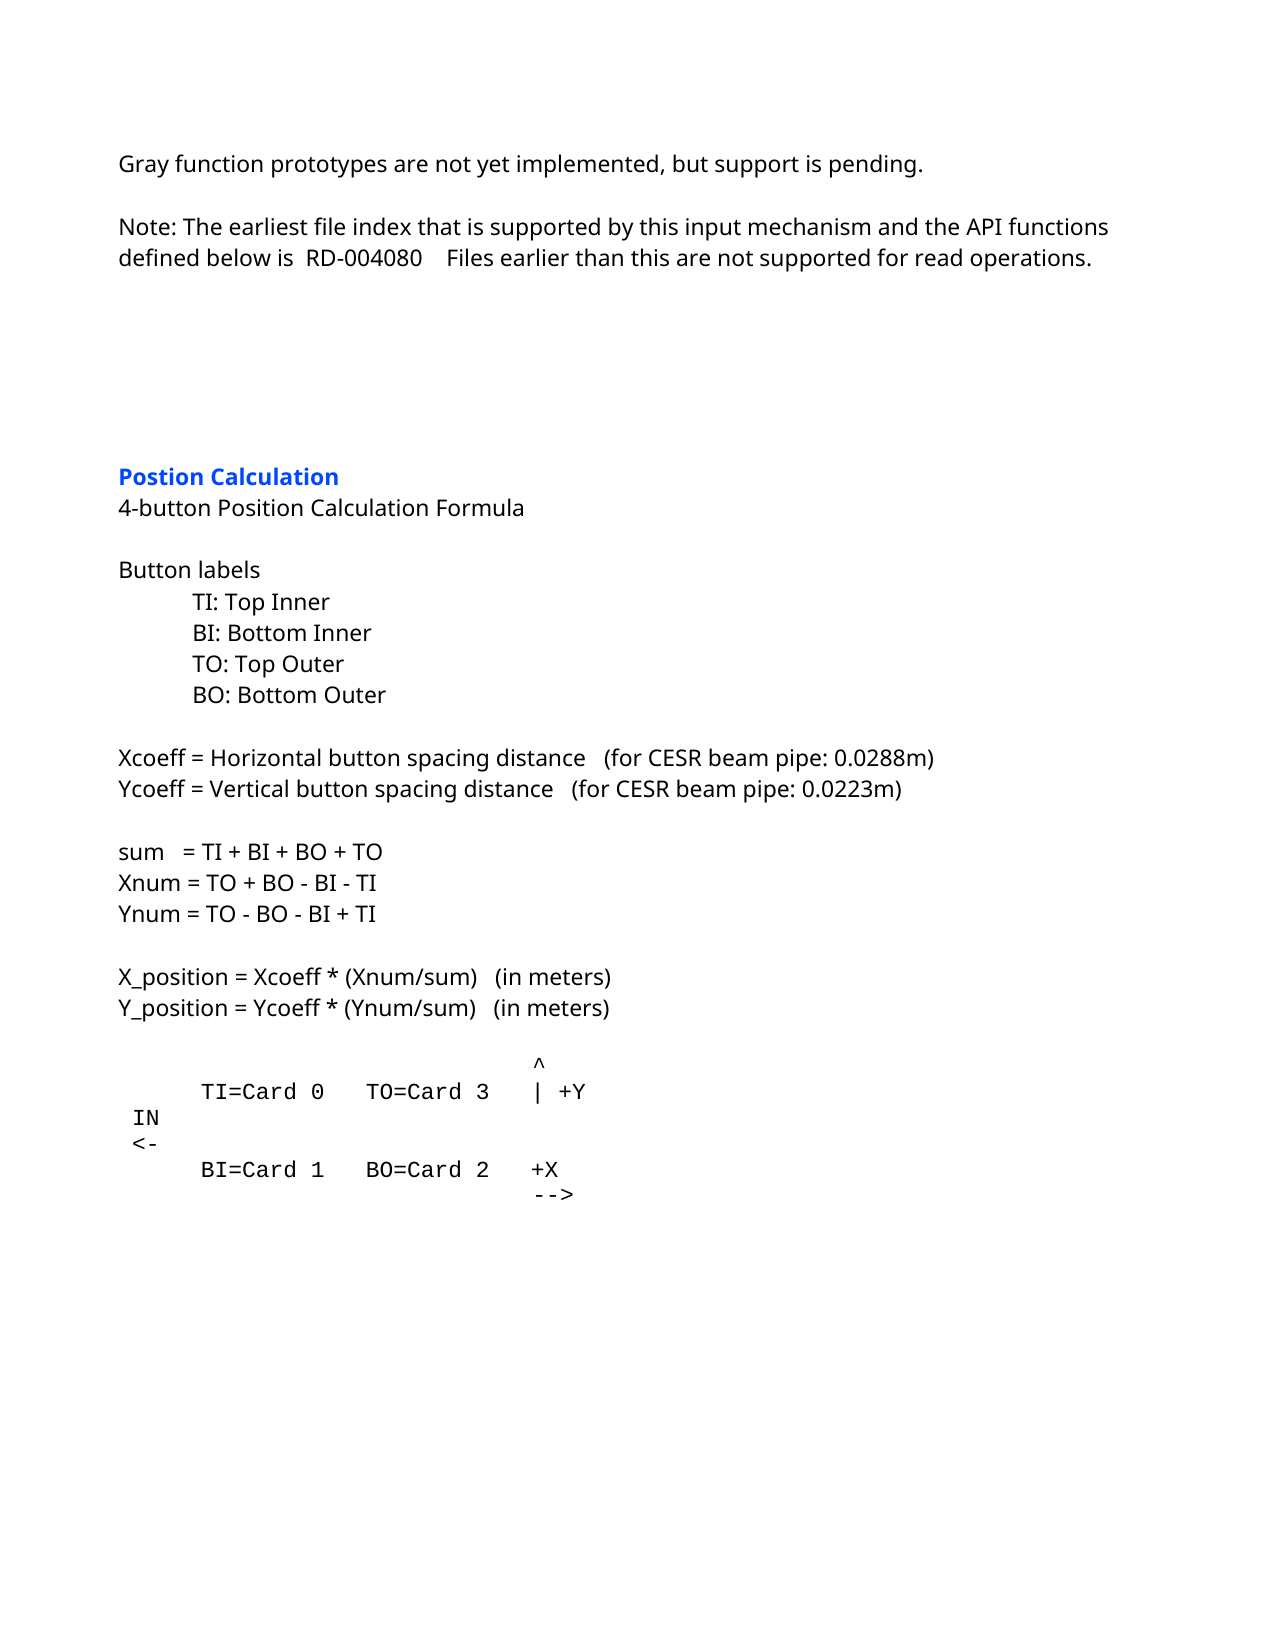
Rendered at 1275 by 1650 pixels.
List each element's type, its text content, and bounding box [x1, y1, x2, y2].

text Postion Calculation [118, 460, 1157, 492]
text Xnum = TO + BO - BI - TI [118, 867, 1157, 898]
text Y_position = Ycoeff * (Ynum/sum) (in meters) [118, 992, 1157, 1023]
text sum = TI + BI + BO + TO [118, 835, 1157, 867]
text Button labels [118, 554, 1157, 585]
text TO: Top Outer [118, 648, 1157, 679]
text BI=Card 1 BO=Card 2 +X [118, 1158, 1157, 1184]
text Ycoeff = Vertical button spacing distance (for CESR beam pipe: 0.0223m) [118, 773, 1157, 804]
text --> [118, 1184, 1157, 1210]
text BO: Bottom Outer [118, 679, 1157, 710]
text X_position = Xcoeff * (Xnum/sum) (in meters) [118, 960, 1157, 992]
text ^ [118, 1054, 1157, 1080]
text Note: The earliest file index that is supported by this input mechanism and the API functions defined below is RD-004080 Files earlier than this are not supported for read operations. [118, 210, 1157, 273]
text TI: Top Inner [118, 585, 1157, 617]
text BI: Bottom Inner [118, 617, 1157, 648]
text TI=Card 0 TO=Card 3 | +Y [118, 1080, 1157, 1106]
text Xcoeff = Horizontal button spacing distance (for CESR beam pipe: 0.0288m) [118, 742, 1157, 773]
text IN [118, 1106, 1157, 1132]
text Gray function prototypes are not yet implemented, but support is pending. [118, 148, 1157, 179]
text 4-button Position Calculation Formula [118, 492, 1157, 523]
text <- [118, 1132, 1157, 1158]
text Ynum = TO - BO - BI + TI [118, 898, 1157, 929]
